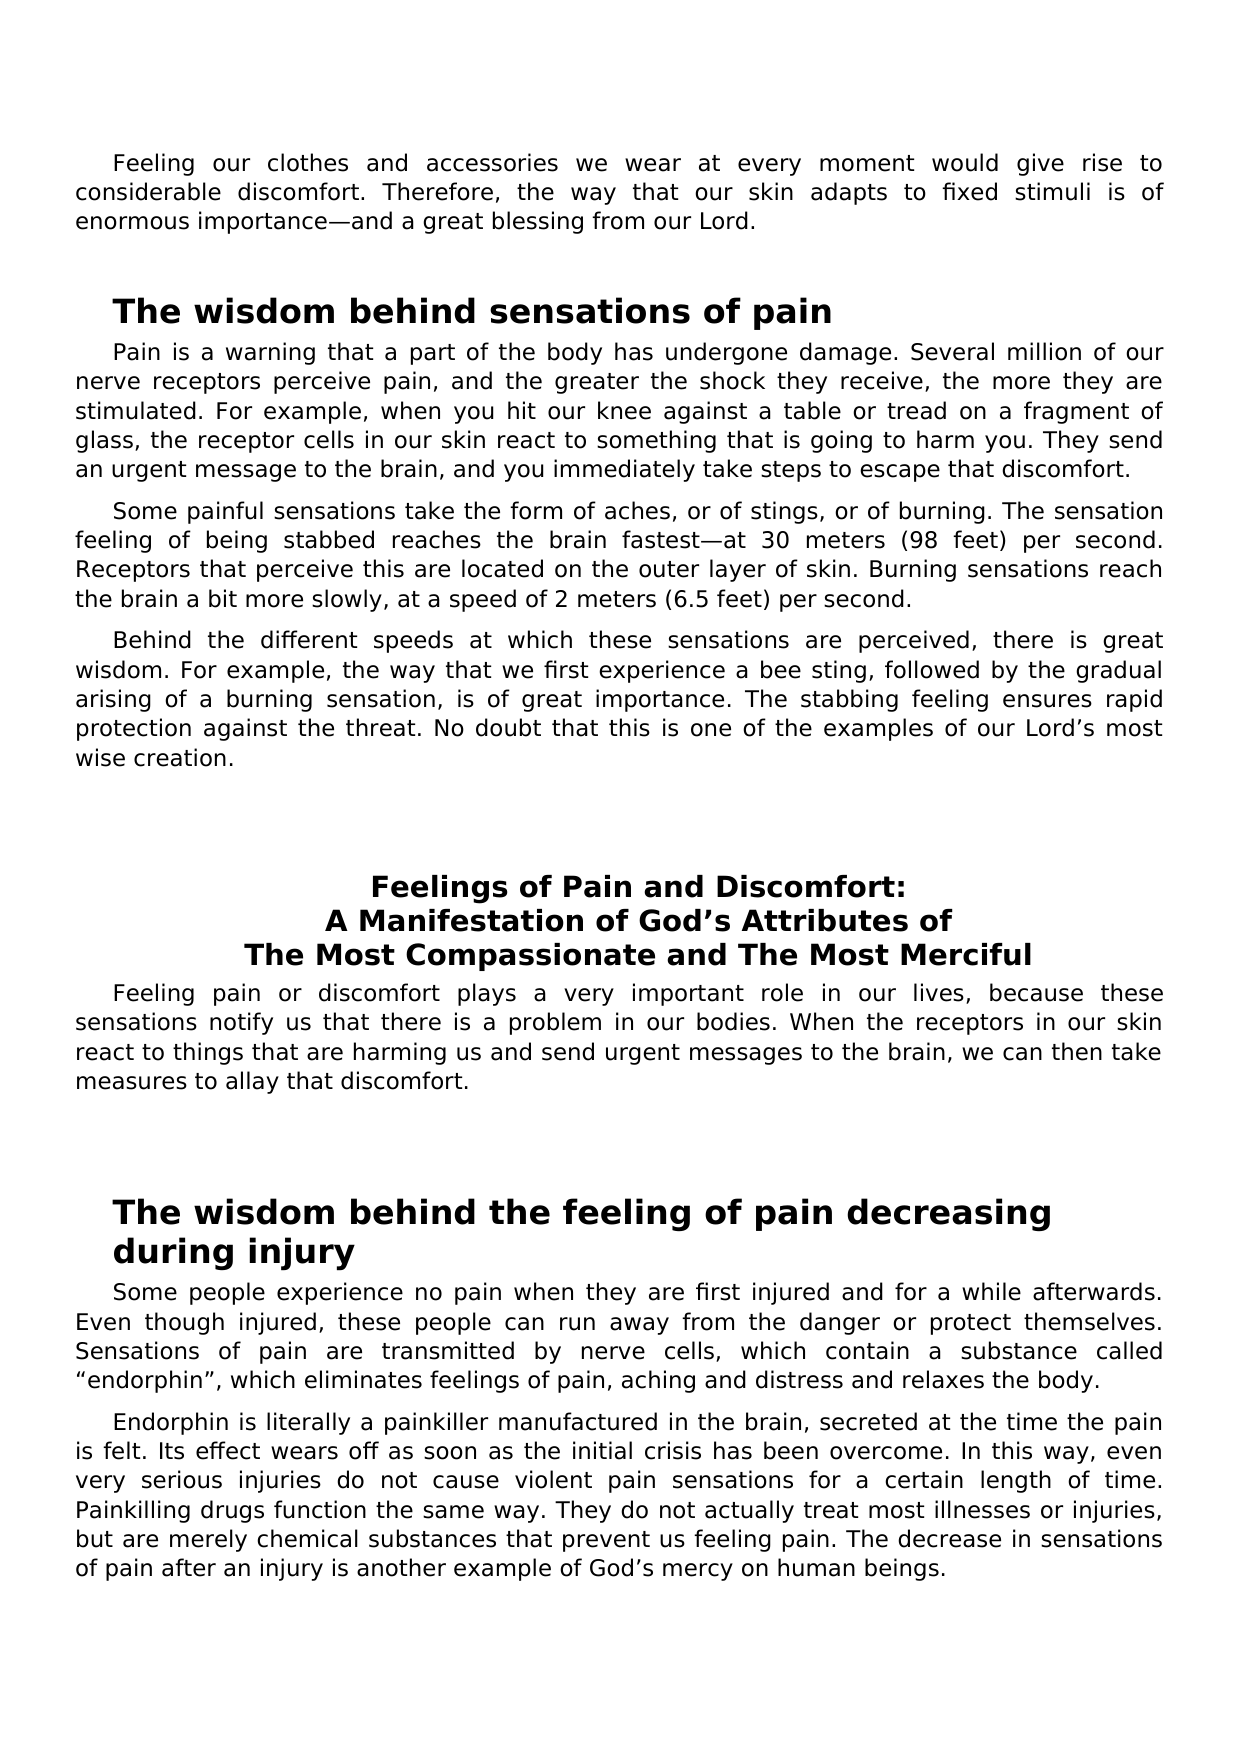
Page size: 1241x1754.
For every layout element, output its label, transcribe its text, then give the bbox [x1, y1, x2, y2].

text Pain is a warning that a part of the body has undergone damage. Several million of our nerve receptors perceive pain, and the greater the shock they receive, the more they are stimulated. For example, when you hit our knee against a table or tread on a fragment of glass, the receptor cells in our skin react to something that is going to harm you. They send an urgent message to the brain, and you immediately take steps to escape that discomfort. [75, 339, 1165, 483]
subtitle The wisdom behind the feeling of pain decreasing during injury [112, 1193, 1165, 1271]
text Endorphin is literally a painkiller manufactured in the brain, secreted at the time the pain is felt. Its effect wears off as soon as the initial crisis has been overcome. In this way, even very serious injuries do not cause violent pain sensations for a certain length of time. Painkilling drugs function the same way. They do not actually treat most illnesses or injuries, but are merely chemical substances that prevent us feeling pain. The decrease in sensations of pain after an injury is another example of God’s mercy on human beings. [75, 1409, 1165, 1582]
text Feeling pain or discomfort plays a very important role in our lives, because these sensations notify us that there is a problem in our bodies. When the receptors in our skin react to things that are harming us and send urgent messages to the brain, we can then take measures to allay that discomfort. [75, 980, 1165, 1095]
subtitle Feelings of Pain and Discomfort: A Manifestation of God’s Attributes of The Most Compassionate and The Most Merciful [112, 870, 1165, 972]
subtitle The wisdom behind sensations of pain [112, 292, 1165, 331]
text Some painful sensations take the form of aches, or of stings, or of burning. The sensation feeling of being stabbed reaches the brain fastest—at 30 meters (98 feet) per second. Receptors that perceive this are located on the outer layer of skin. Burning sensations reach the brain a bit more slowly, at a speed of 2 meters (6.5 feet) per second. [75, 498, 1165, 613]
text Feeling our clothes and accessories we wear at every moment would give rise to considerable discomfort. Therefore, the way that our skin adapts to fixed stimuli is of enormous importance—and a great blessing from our Lord. [75, 150, 1165, 235]
text Some people experience no pain when they are first injured and for a while afterwards. Even though injured, these people can run away from the danger or protect themselves. Sensations of pain are transmitted by nerve cells, which contain a substance called “endorphin”, which eliminates feelings of pain, aching and distress and relaxes the body. [75, 1279, 1165, 1394]
text Behind the different speeds at which these sensations are perceived, there is great wisdom. For example, the way that we first experience a bee sting, followed by the gradual arising of a burning sensation, is of great importance. The stabbing feeling ensures rapid protection against the threat. No doubt that this is one of the examples of our Lord’s most wise creation. [75, 628, 1165, 771]
